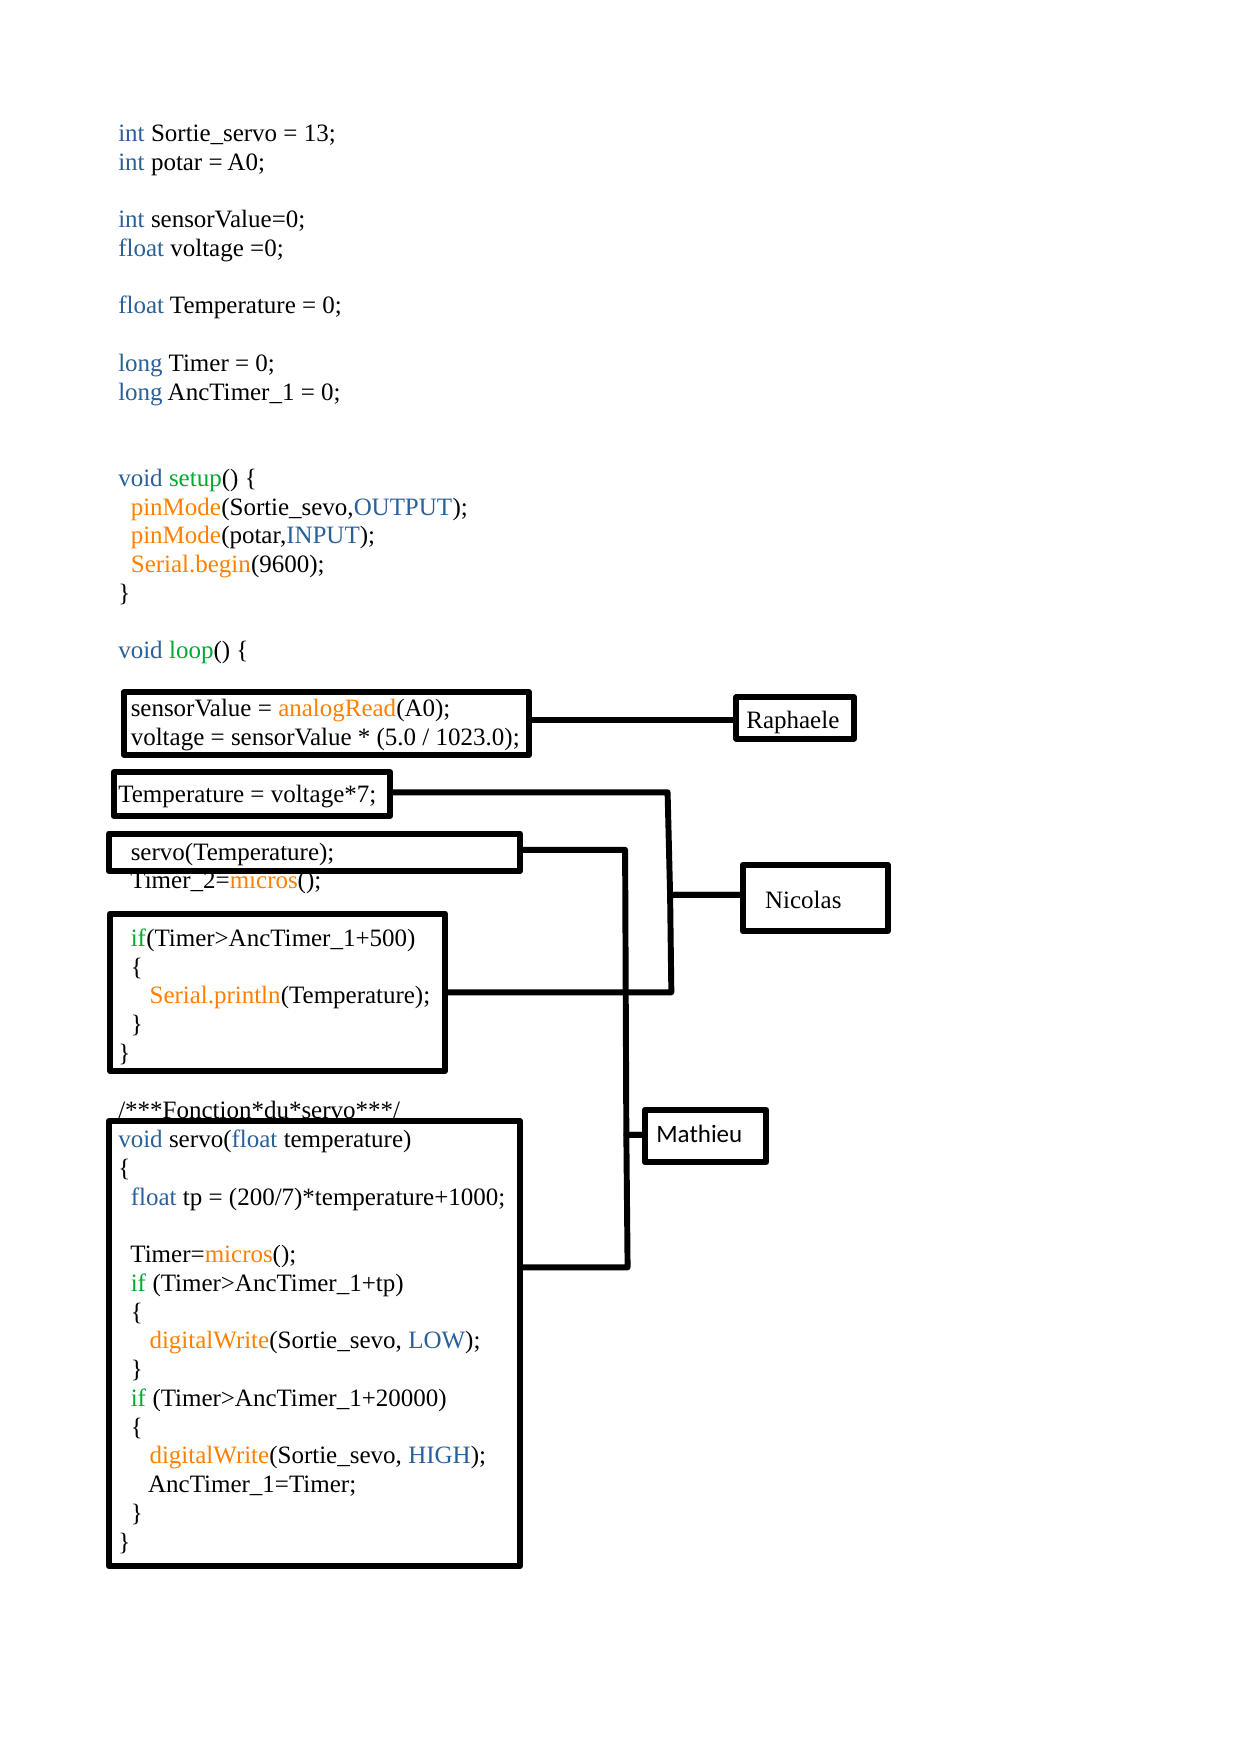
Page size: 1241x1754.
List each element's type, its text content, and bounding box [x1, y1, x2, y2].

text Timer_2=micros(); [118, 866, 622, 894]
text [629, 866, 667, 894]
text [674, 923, 1122, 952]
text [523, 1354, 1122, 1383]
text float tp = (200/7)*temperature+1000; [118, 1182, 517, 1211]
text long AncTimer_1 = 0; [118, 377, 1122, 406]
text servo(Temperature); [118, 837, 517, 866]
text [448, 923, 622, 952]
text if (Timer>AncTimer_1+tp) [118, 1268, 517, 1297]
text void loop() { [118, 636, 1122, 664]
text [673, 866, 740, 891]
text [629, 1009, 1122, 1038]
text [523, 1383, 1122, 1412]
text [532, 722, 1122, 751]
text } [118, 1527, 517, 1556]
text digitalWrite(Sortie_sevo, LOW); [118, 1326, 517, 1354]
text [523, 1412, 1122, 1441]
text void servo(float temperature) [769, 1124, 1122, 1153]
text } [118, 1354, 517, 1383]
text AncTimer_1=Timer; [118, 1469, 517, 1498]
text { [118, 1297, 517, 1326]
text [448, 981, 622, 989]
text Serial.begin(9600); [118, 549, 1122, 578]
text sensorValue = analogRead(A0); [532, 693, 1122, 722]
text { [118, 1153, 517, 1182]
text [630, 1182, 1122, 1211]
text if (Timer>AncTimer_1+20000) [118, 1383, 517, 1412]
text [523, 1441, 1122, 1469]
text [448, 1038, 623, 1067]
text void servo(float temperature) [523, 1124, 623, 1153]
text [523, 1268, 1122, 1297]
text } [118, 1009, 442, 1038]
text pinMode(potar,INPUT); [118, 521, 1122, 549]
text [629, 923, 667, 952]
text sensorValue = analogRead(A0); [127, 695, 526, 722]
text [393, 779, 1122, 808]
text [523, 1527, 1122, 1556]
text [523, 1498, 1122, 1527]
text int potar = A0; [118, 147, 1122, 176]
text voltage = sensorValue * (5.0 / 1023.0); [127, 722, 526, 751]
text int Sortie_servo = 13; [118, 118, 1122, 147]
text digitalWrite(Sortie_sevo, HIGH); [118, 1441, 517, 1469]
text [672, 837, 1122, 866]
text [523, 1297, 1122, 1326]
text { [118, 1412, 517, 1441]
text [629, 952, 668, 981]
text [448, 996, 622, 1009]
text long Timer = 0; [118, 348, 1122, 377]
text } [118, 578, 1122, 607]
text float voltage =0; [118, 233, 1122, 262]
text void servo(float temperature) [648, 1124, 763, 1153]
text sensorValue = analogRead(A0); [739, 700, 851, 722]
text [523, 1326, 1122, 1354]
text [448, 1009, 622, 1038]
text [523, 1153, 623, 1182]
text /***Fonction*du*servo***/ [118, 1096, 623, 1124]
text if(Timer>AncTimer_1+500) [118, 923, 442, 952]
text } [118, 1038, 442, 1067]
text [630, 1153, 1122, 1182]
text [629, 981, 1122, 1009]
text int sensorValue=0; [118, 204, 1122, 233]
text float Temperature = 0; [118, 291, 1122, 319]
text [523, 1239, 624, 1264]
text [523, 1182, 624, 1211]
text Timer=micros(); [118, 1239, 517, 1268]
text [746, 868, 885, 894]
text [631, 1239, 1122, 1268]
text } [118, 1498, 517, 1527]
text Temperature = voltage*7; [118, 779, 387, 808]
text [448, 952, 622, 981]
text [629, 1038, 1122, 1067]
text [523, 1469, 1122, 1498]
text void setup() { [118, 463, 1122, 492]
text { [118, 952, 442, 981]
text Serial.println(Temperature); [118, 981, 442, 1009]
text [674, 952, 1122, 981]
text pinMode(Sortie_sevo,OUTPUT); [118, 492, 1122, 521]
text [523, 837, 666, 866]
text [630, 1096, 1122, 1124]
text void servo(float temperature) [118, 1124, 517, 1153]
text [891, 866, 1122, 894]
